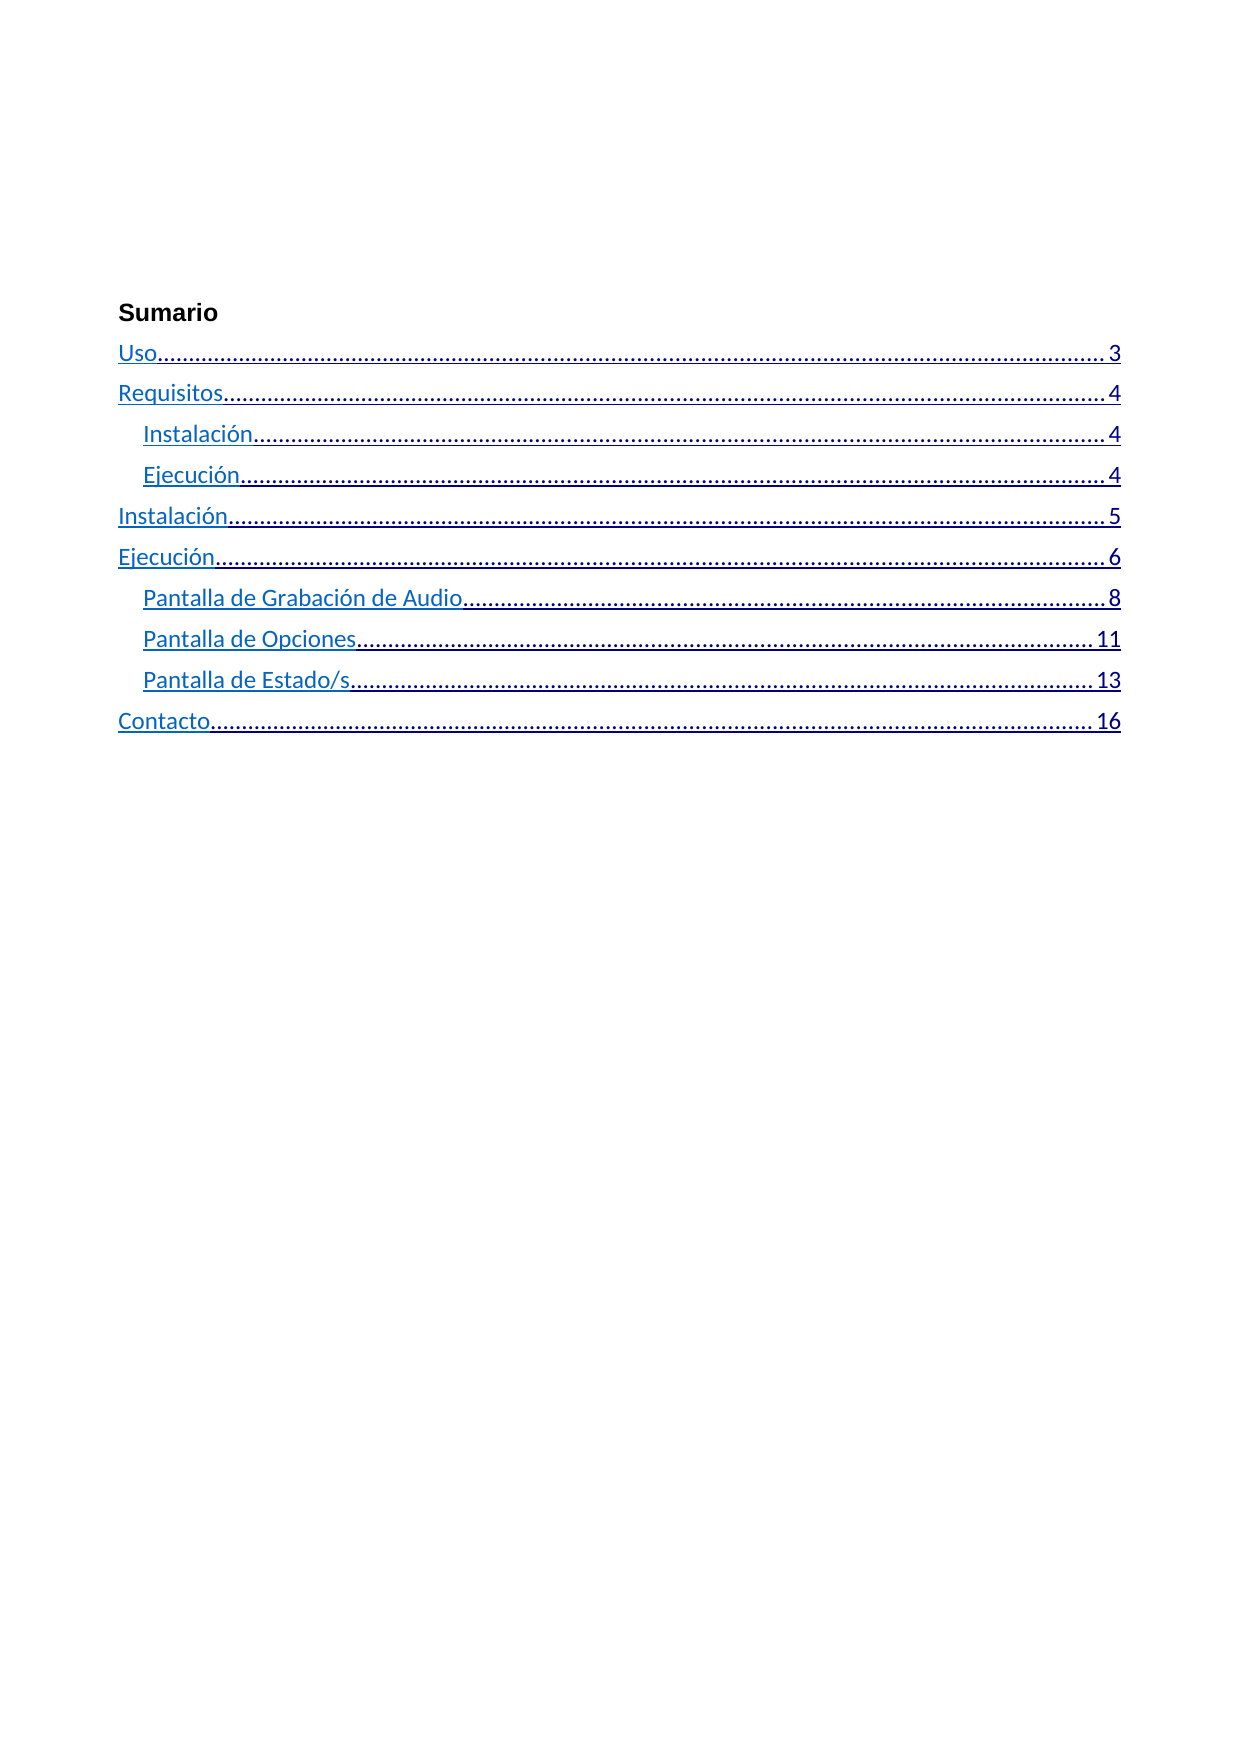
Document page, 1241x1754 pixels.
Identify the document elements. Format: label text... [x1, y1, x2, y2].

text Sumario [118, 297, 1122, 326]
text Uso 3 [118, 337, 1122, 367]
text Pantalla de Grabación de Audio 8 [143, 582, 1122, 613]
text Pantalla de Estado/s 13 [143, 664, 1122, 695]
text Ejecución 6 [118, 541, 1122, 572]
text Pantalla de Opciones 11 [143, 623, 1122, 654]
text Instalación 5 [118, 500, 1122, 531]
text Instalación 4 [143, 418, 1122, 449]
text Contacto 16 [118, 705, 1122, 736]
text Ejecución 4 [143, 459, 1122, 490]
text Requisitos 4 [118, 378, 1122, 408]
